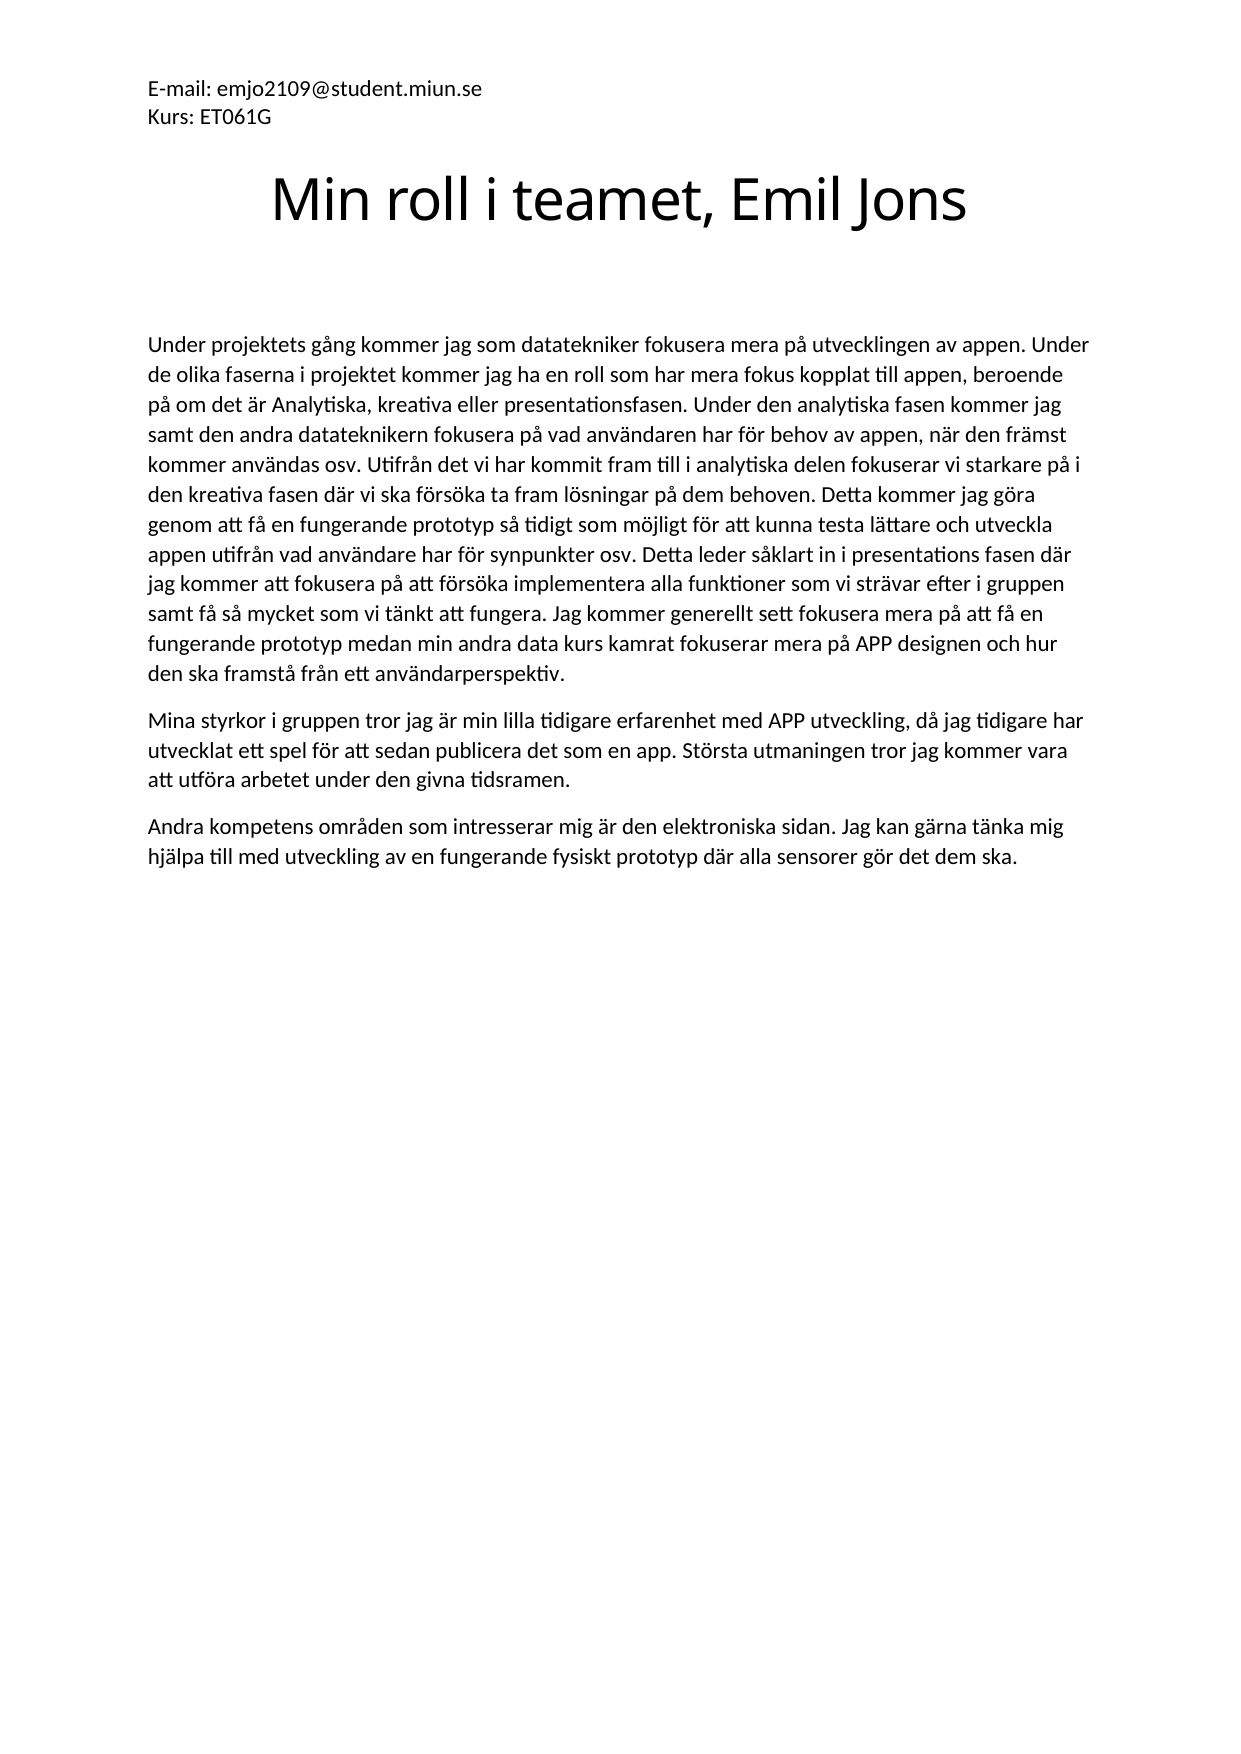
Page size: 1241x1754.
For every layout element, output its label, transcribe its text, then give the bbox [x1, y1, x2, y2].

text Min roll i teamet, Emil Jons [148, 158, 1093, 237]
text Mina styrkor i gruppen tror jag är min lilla tidigare erfarenhet med APP utveckling, då jag tidigare har utvecklat ett spel för att sedan publicera det som en app. Största utmaningen tror jag kommer vara att utföra arbetet under den givna tidsramen. [148, 706, 1093, 794]
text Andra kompetens områden som intresserar mig är den elektroniska sidan. Jag kan gärna tänka mig hjälpa till med utveckling av en fungerande fysiskt prototyp där alla sensorer gör det dem ska. [148, 812, 1093, 870]
text Under projektets gång kommer jag som datatekniker fokusera mera på utvecklingen av appen. Under de olika faserna i projektet kommer jag ha en roll som har mera fokus kopplat till appen, beroende på om det är Analytiska, kreativa eller presentationsfasen. Under den analytiska fasen kommer jag samt den andra datateknikern fokusera på vad användaren har för behov av appen, när den främst kommer användas osv. Utifrån det vi har kommit fram till i analytiska delen fokuserar vi starkare på i den kreativa fasen där vi ska försöka ta fram lösningar på dem behoven. Detta kommer jag göra genom att få en fungerande prototyp så tidigt som möjligt för att kunna testa lättare och utveckla appen utifrån vad användare har för synpunkter osv. Detta leder såklart in i presentations fasen där jag kommer att fokusera på att försöka implementera alla funktioner som vi strävar efter i gruppen samt få så mycket som vi tänkt att fungera. Jag kommer generellt sett fokusera mera på att få en fungerande prototyp medan min andra data kurs kamrat fokuserar mera på APP designen och hur den ska framstå från ett användarperspektiv. [148, 330, 1093, 687]
